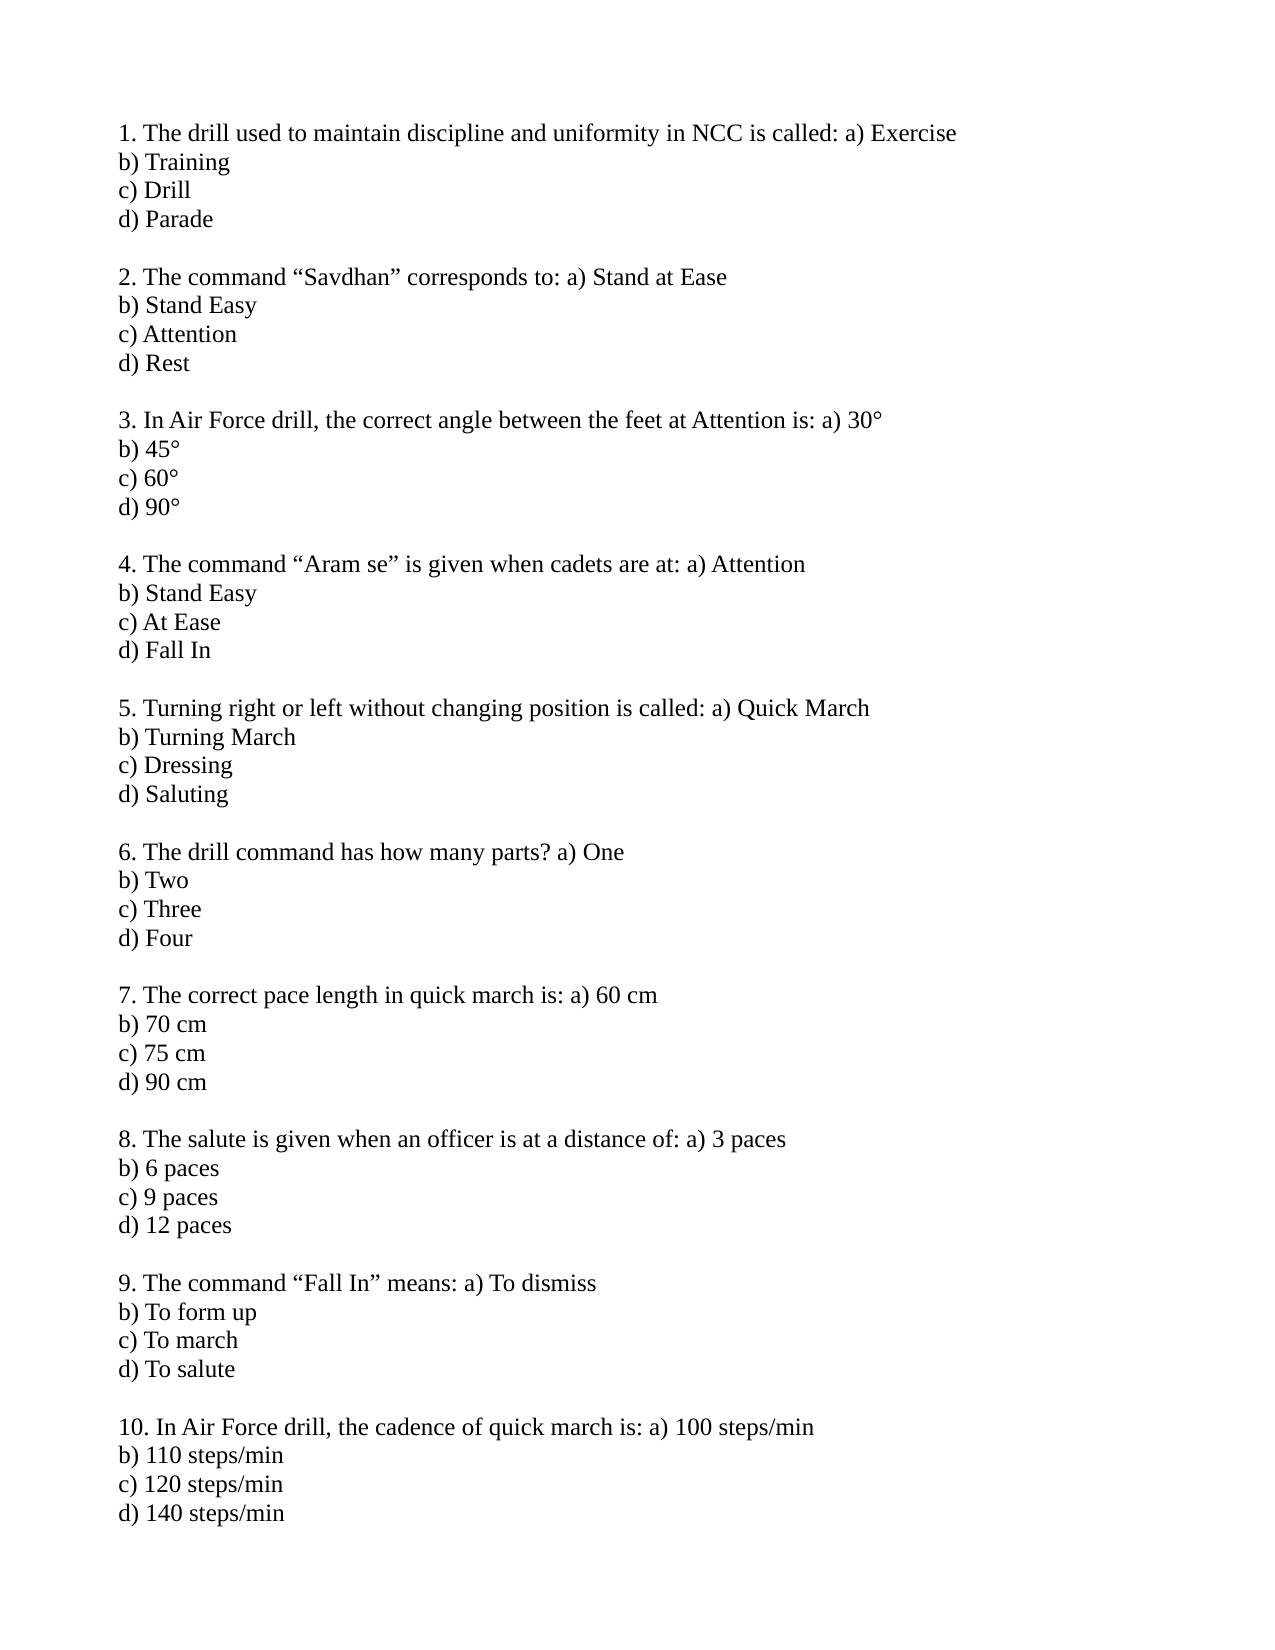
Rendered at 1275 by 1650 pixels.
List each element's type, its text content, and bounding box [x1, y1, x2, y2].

text b) Stand Easy [118, 291, 1157, 319]
text d) Saluting [118, 779, 1157, 808]
text d) Rest [118, 348, 1157, 377]
text 8. The salute is given when an officer is at a distance of: a) 3 paces [118, 1124, 1157, 1153]
text c) At Ease [118, 607, 1157, 636]
text c) To march [118, 1326, 1157, 1354]
text b) Stand Easy [118, 578, 1157, 607]
text 1. The drill used to maintain discipline and uniformity in NCC is called: a) Exercise [118, 118, 1157, 147]
text c) Drill [118, 176, 1157, 204]
text d) 12 paces [118, 1211, 1157, 1239]
text d) To salute [118, 1354, 1157, 1383]
text 10. In Air Force drill, the cadence of quick march is: a) 100 steps/min [118, 1412, 1157, 1441]
text b) 70 cm [118, 1009, 1157, 1038]
text c) 9 paces [118, 1182, 1157, 1211]
text 9. The command “Fall In” means: a) To dismiss [118, 1268, 1157, 1297]
text c) 60° [118, 463, 1157, 492]
text d) Four [118, 923, 1157, 952]
text d) 90° [118, 492, 1157, 521]
text 7. The correct pace length in quick march is: a) 60 cm [118, 981, 1157, 1009]
text 4. The command “Aram se” is given when cadets are at: a) Attention [118, 549, 1157, 578]
text b) 6 paces [118, 1153, 1157, 1182]
text c) Three [118, 894, 1157, 923]
text 5. Turning right or left without changing position is called: a) Quick March [118, 693, 1157, 722]
text c) 120 steps/min [118, 1469, 1157, 1498]
text b) 110 steps/min [118, 1441, 1157, 1469]
text 3. In Air Force drill, the correct angle between the feet at Attention is: a) 30° [118, 406, 1157, 434]
text b) Turning March [118, 722, 1157, 751]
text d) 140 steps/min [118, 1498, 1157, 1527]
text c) 75 cm [118, 1038, 1157, 1067]
text b) 45° [118, 434, 1157, 463]
text d) Fall In [118, 636, 1157, 664]
text c) Dressing [118, 751, 1157, 779]
text c) Attention [118, 319, 1157, 348]
text d) 90 cm [118, 1067, 1157, 1096]
text b) Training [118, 147, 1157, 176]
text d) Parade [118, 204, 1157, 233]
text b) To form up [118, 1297, 1157, 1326]
text 6. The drill command has how many parts? a) One [118, 837, 1157, 866]
text b) Two [118, 866, 1157, 894]
text 2. The command “Savdhan” corresponds to: a) Stand at Ease [118, 262, 1157, 291]
